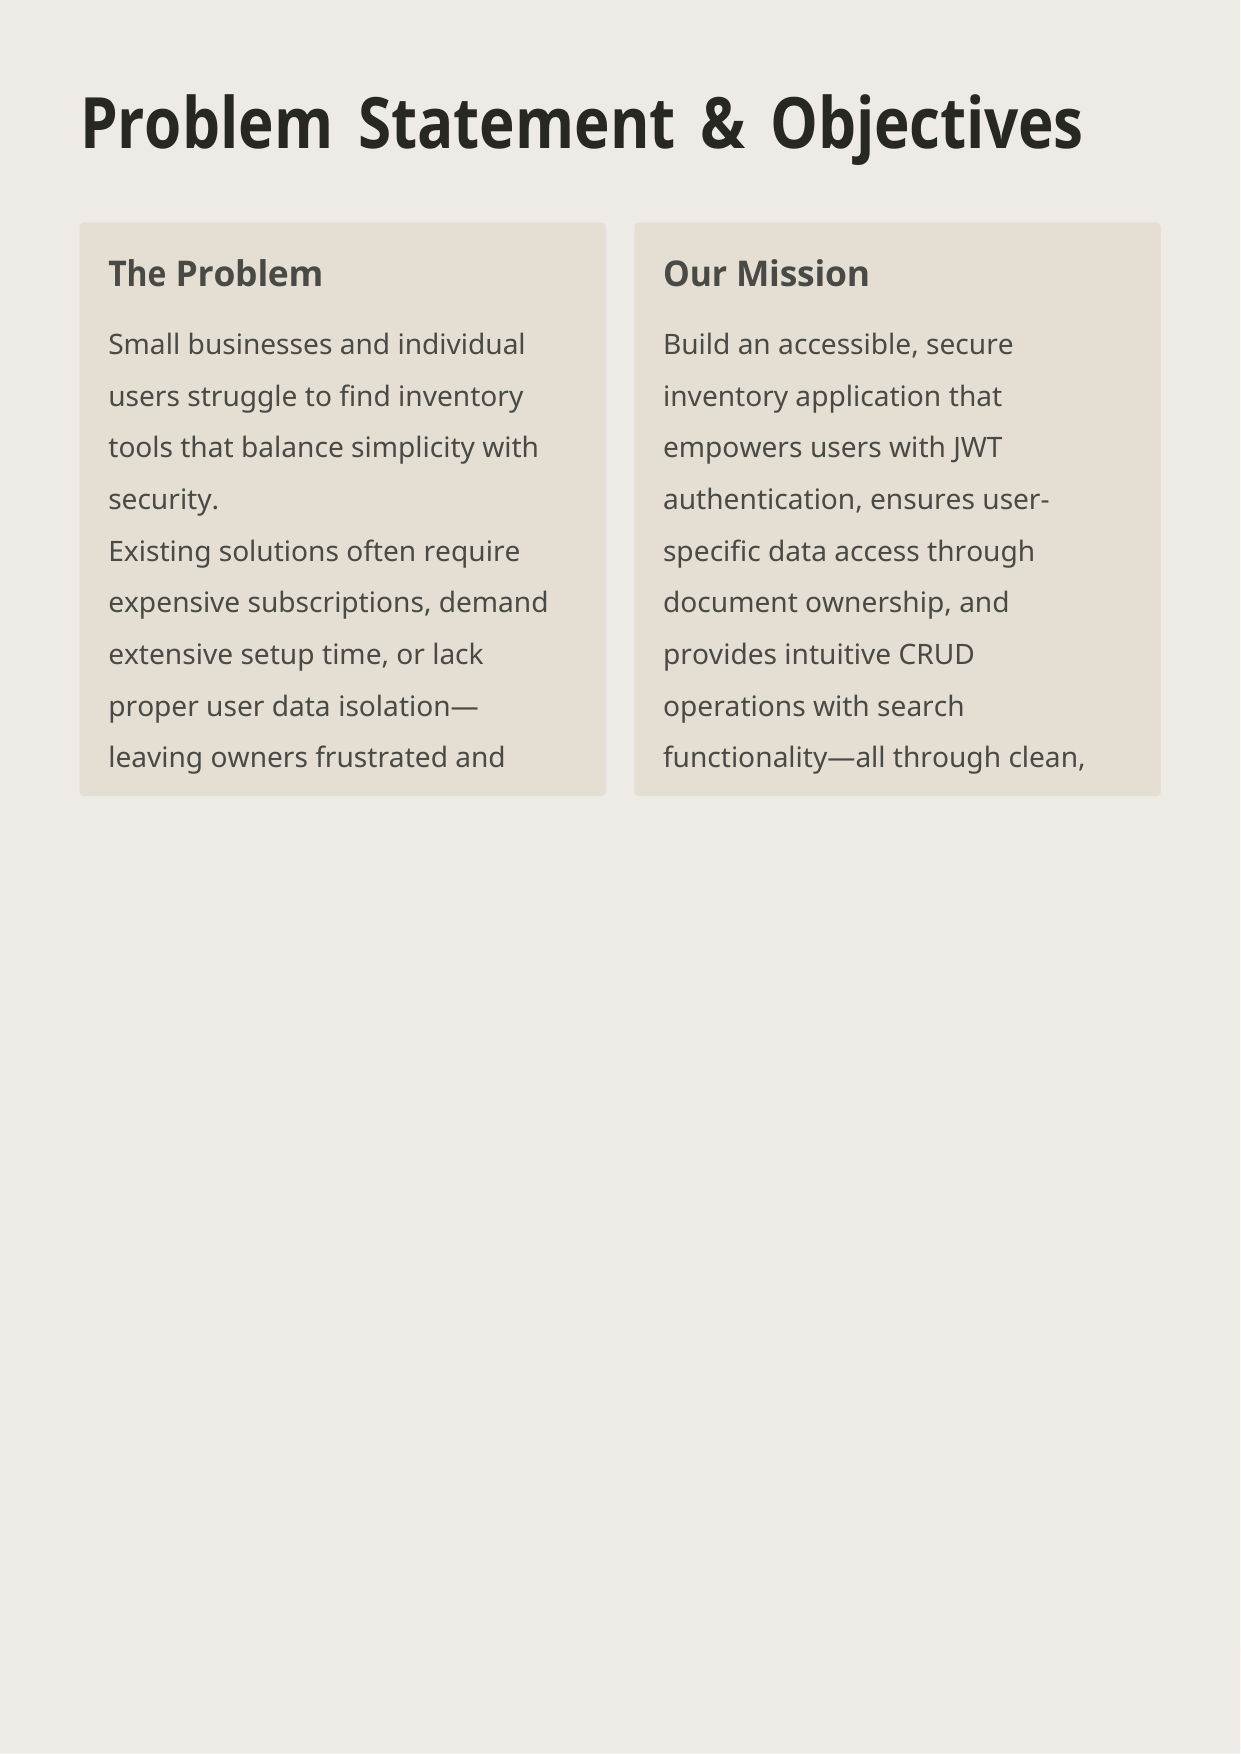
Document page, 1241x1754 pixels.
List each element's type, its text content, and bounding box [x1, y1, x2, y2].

text Build an accessible, secure inventory application that empowers users with JWT authentication, ensures user- specific data access through document ownership, and provides intuitive CRUD operations with search functionality—all through clean, well-documented APIs designed for future expansion. [663, 324, 1125, 796]
subtitle Problem Statement & Objectives [80, 73, 1196, 170]
text Small businesses and individual users struggle to find inventory tools that balance simplicity with security. [108, 324, 565, 518]
text Existing solutions often require expensive subscriptions, demand extensive setup time, or lack proper user data isolation—leaving owners frustrated and overwhelmed when they need fast, reliable stock management. [108, 531, 565, 796]
text The Problem [108, 248, 606, 297]
text Our Mission [663, 248, 1161, 297]
